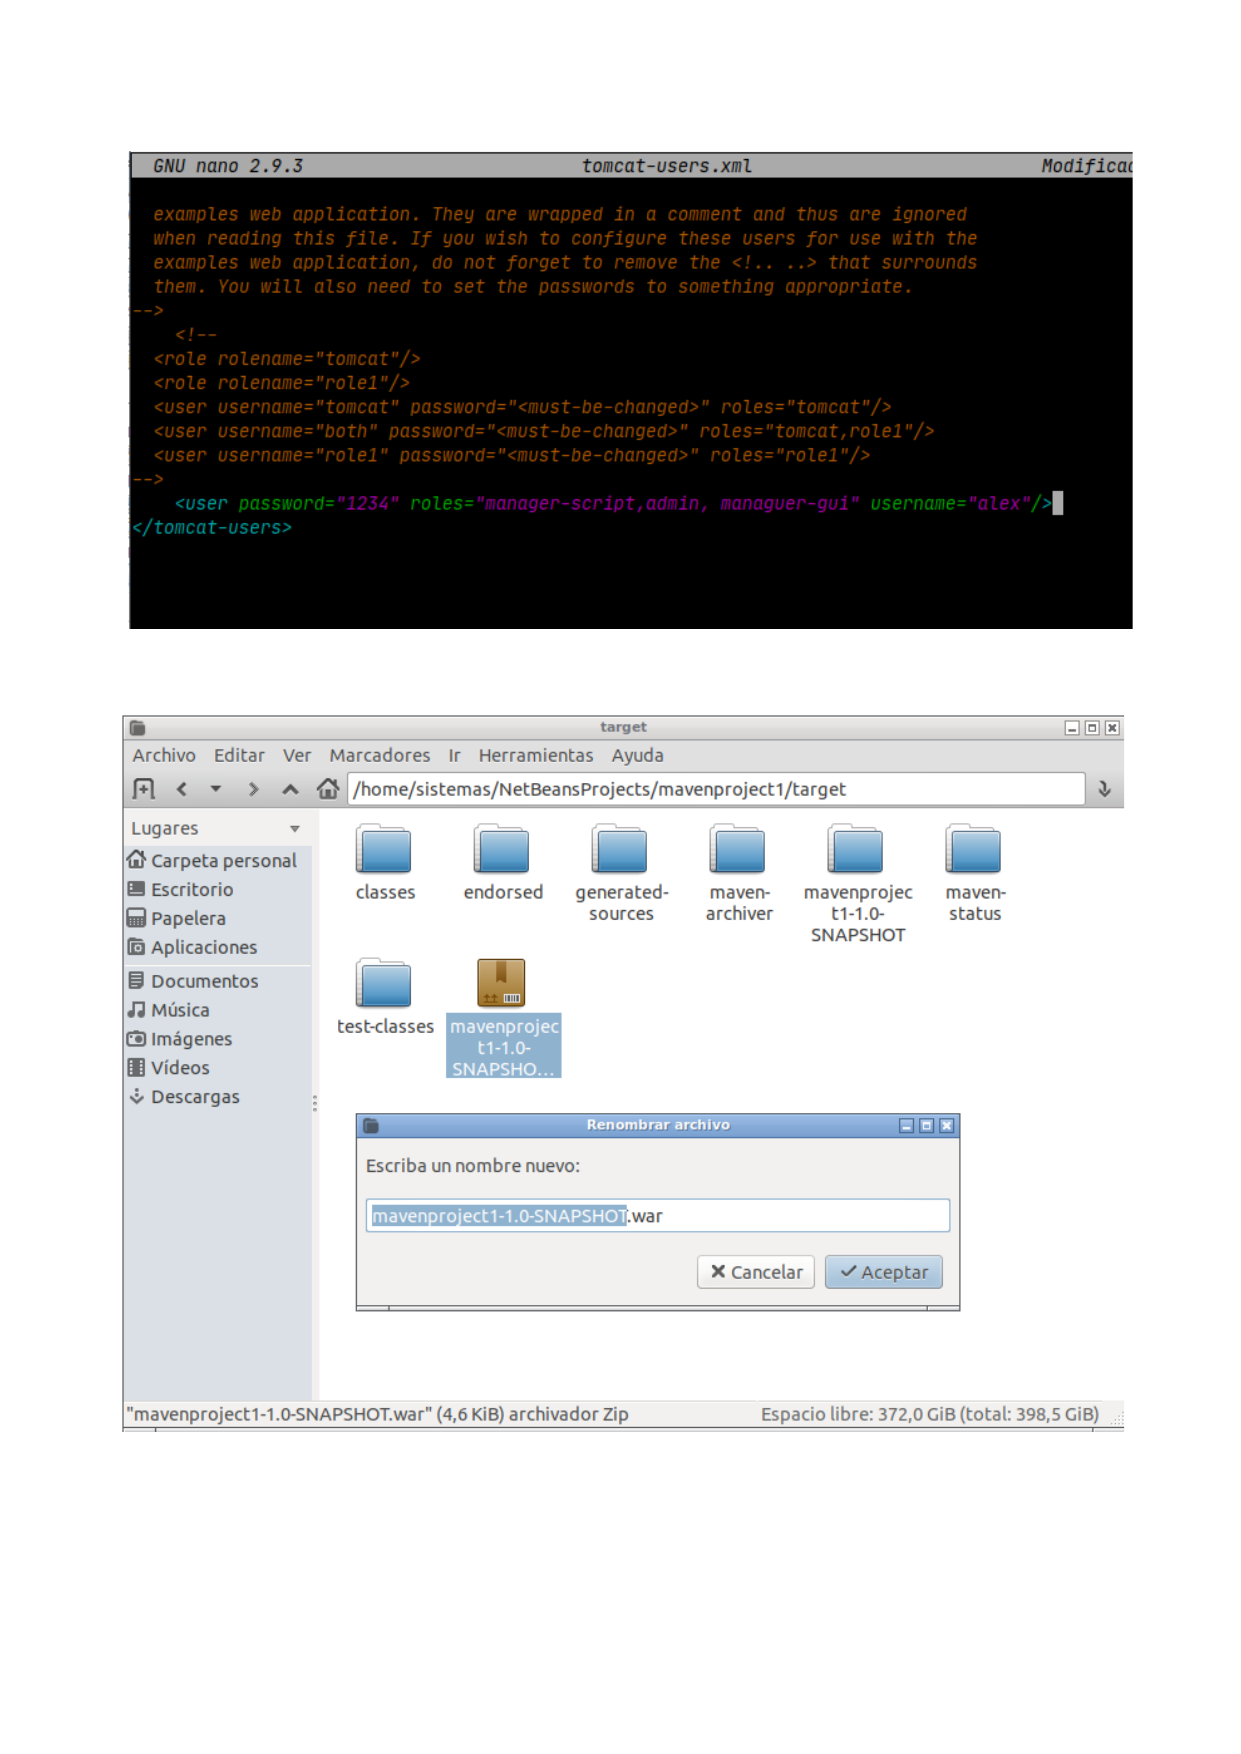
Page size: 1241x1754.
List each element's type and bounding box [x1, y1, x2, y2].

picture [120, 713, 1125, 1432]
picture [128, 151, 1133, 629]
